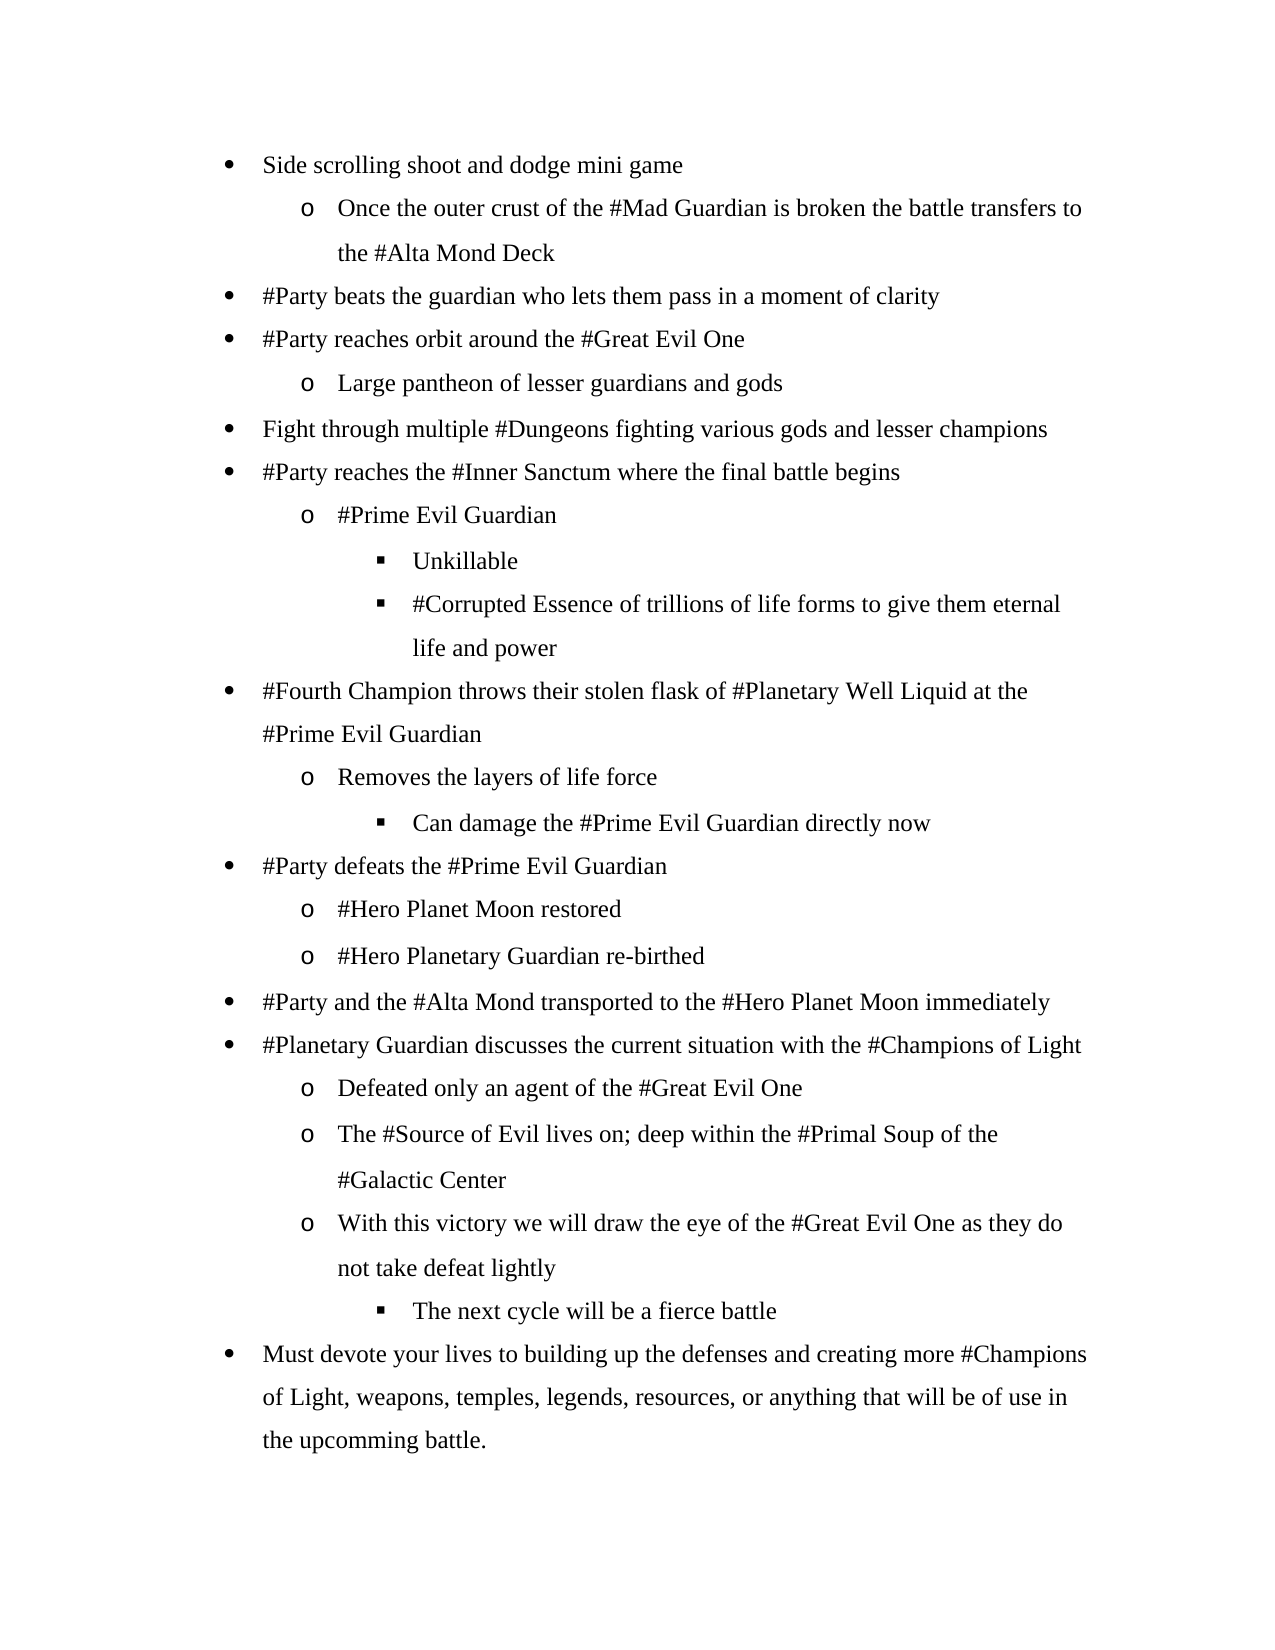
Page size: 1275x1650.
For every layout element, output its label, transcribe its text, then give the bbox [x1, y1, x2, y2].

list #Party beats the guardian who lets them pass in a moment of clarity [225, 281, 1087, 310]
list Must devote your lives to building up the defenses and creating more #Champions of Light, weapons, temples, legends, resources, or anything that will be of use in the upcomming battle. [225, 1339, 1087, 1454]
list Removes the layers of life force [300, 762, 1087, 793]
list #Party reaches orbit around the #Great Evil One [225, 324, 1087, 353]
list Large pantheon of lesser guardians and gods [300, 368, 1087, 398]
list Can damage the #Prime Evil Guardian directly now [375, 808, 1087, 837]
list #Party defeats the #Prime Evil Guardian [225, 851, 1087, 880]
list #Party and the #Alta Mond transported to the #Hero Planet Moon immediately [225, 987, 1087, 1016]
list The next cycle will be a fierce battle [375, 1296, 1087, 1325]
list The #Source of Evil lives on; deep within the #Primal Soup of the #Galactic Center [300, 1119, 1087, 1193]
list Once the outer crust of the #Mad Guardian is broken the battle transfers to the #Alta Mond Deck [300, 193, 1087, 267]
list #Hero Planet Moon restored [300, 894, 1087, 925]
list Side scrolling shoot and dodge mini game [225, 150, 1087, 179]
list #Fourth Champion throws their stolen flask of #Planetary Well Liquid at the #Prime Evil Guardian [225, 676, 1087, 748]
list #Prime Evil Guardian [300, 500, 1087, 531]
list #Corrupted Essence of trillions of life forms to give them eternal life and power [375, 589, 1087, 661]
list #Hero Planetary Guardian re-birthed [300, 941, 1087, 972]
list With this victory we will draw the eye of the #Great Evil One as they do not take defeat lightly [300, 1208, 1087, 1282]
list #Planetary Guardian discusses the current situation with the #Champions of Light [225, 1030, 1087, 1059]
list Unkillable [375, 546, 1087, 575]
list #Party reaches the #Inner Sanctum where the final battle begins [225, 457, 1087, 486]
list Fight through multiple #Dungeons fighting various gods and lesser champions [225, 414, 1087, 443]
list Defeated only an agent of the #Great Evil One [300, 1073, 1087, 1104]
